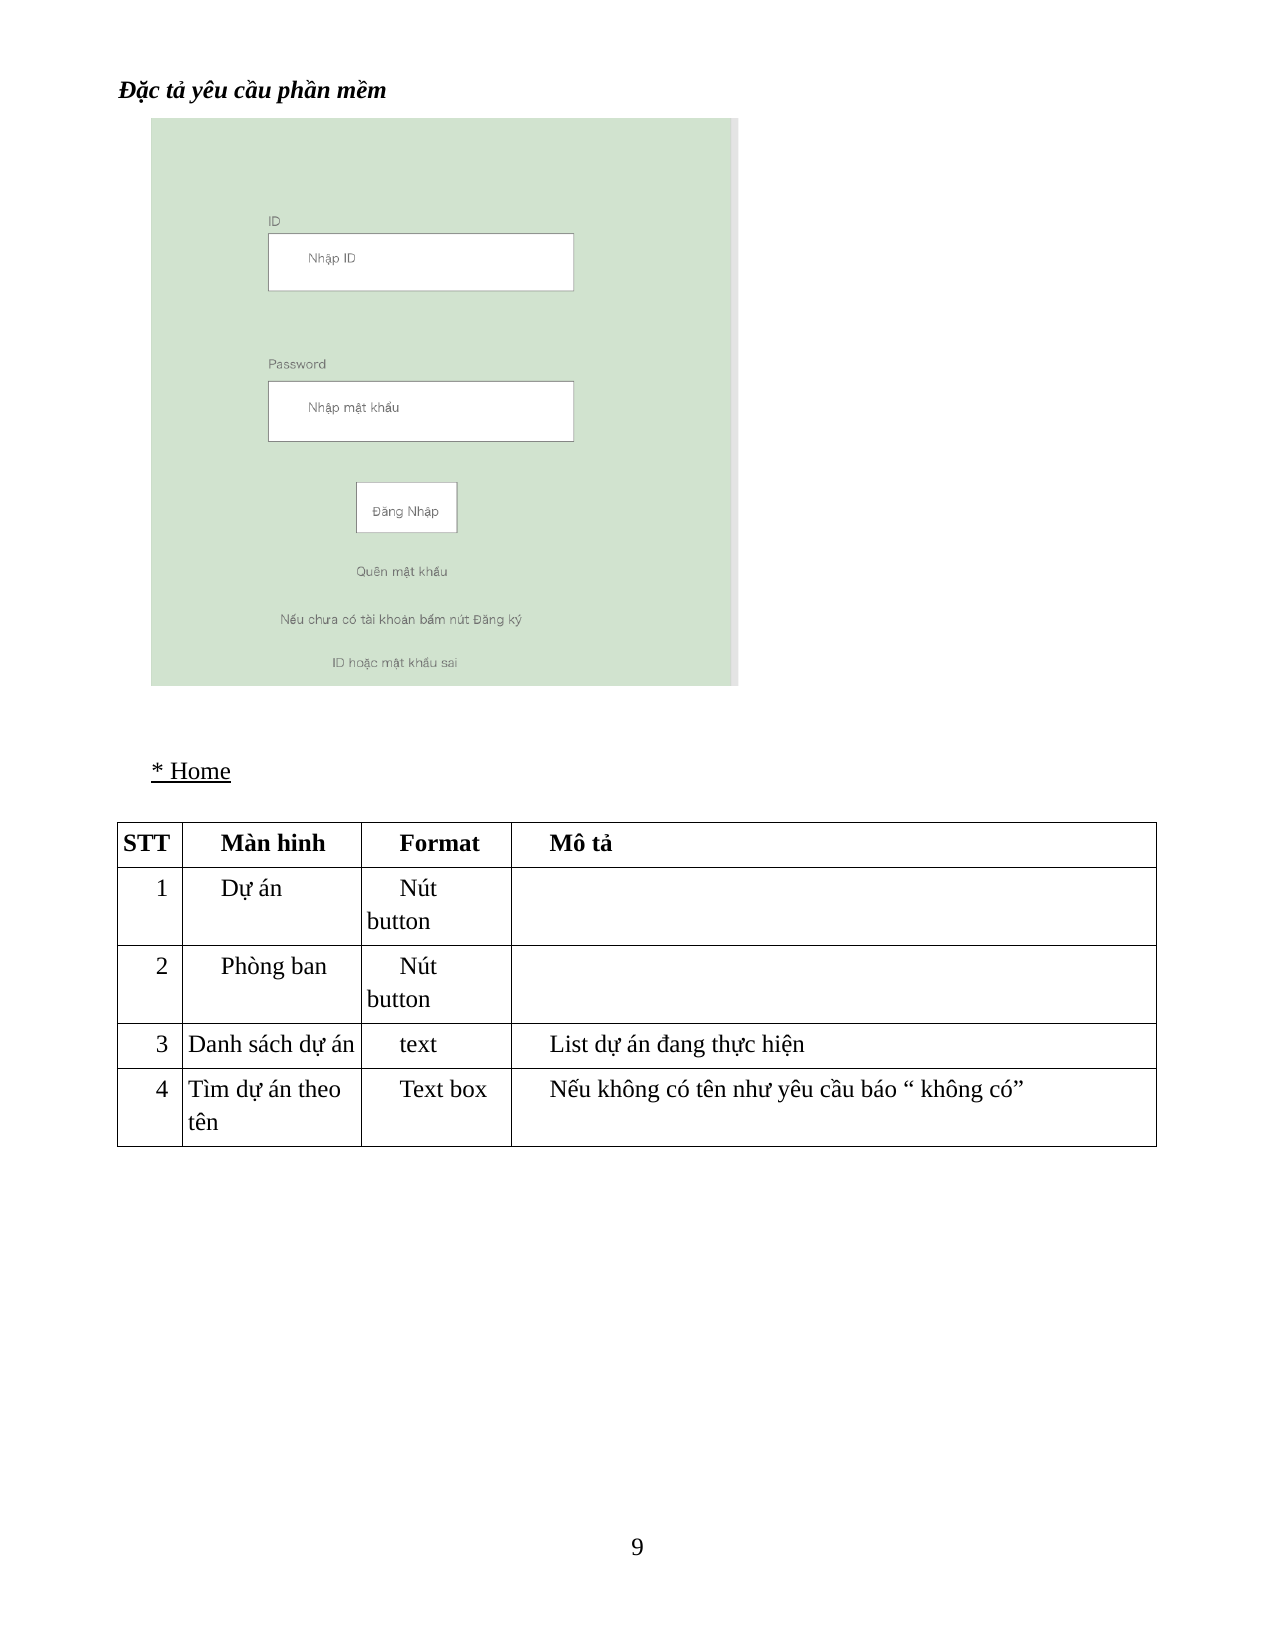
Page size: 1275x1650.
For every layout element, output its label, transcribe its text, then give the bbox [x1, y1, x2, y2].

table_header Format [362, 823, 511, 867]
table_cell Text box [362, 1069, 511, 1146]
table_cell List dự án đang thực hiện [512, 1024, 1156, 1068]
table_header Màn hinh [183, 823, 361, 867]
table_header STT [118, 823, 182, 867]
table_cell Nút button [362, 868, 511, 945]
text * Home [118, 756, 1157, 785]
table_cell 4 [118, 1069, 182, 1146]
table_cell Tìm dự án theo tên [183, 1069, 361, 1146]
table_cell Nút button [362, 946, 511, 1023]
table_cell Nếu không có tên như yêu cầu báo “ không có” [512, 1069, 1156, 1146]
table_cell Dự án [183, 868, 361, 945]
table_cell [512, 946, 1156, 1023]
table_header Mô tả [512, 823, 1156, 867]
table_cell text [362, 1024, 511, 1068]
table_cell 3 [118, 1024, 182, 1068]
table_cell 2 [118, 946, 182, 1023]
table_cell Danh sách dự án [183, 1024, 361, 1068]
table_cell [512, 868, 1156, 945]
table_cell Phòng ban [183, 946, 361, 1023]
table_cell 1 [118, 868, 182, 945]
